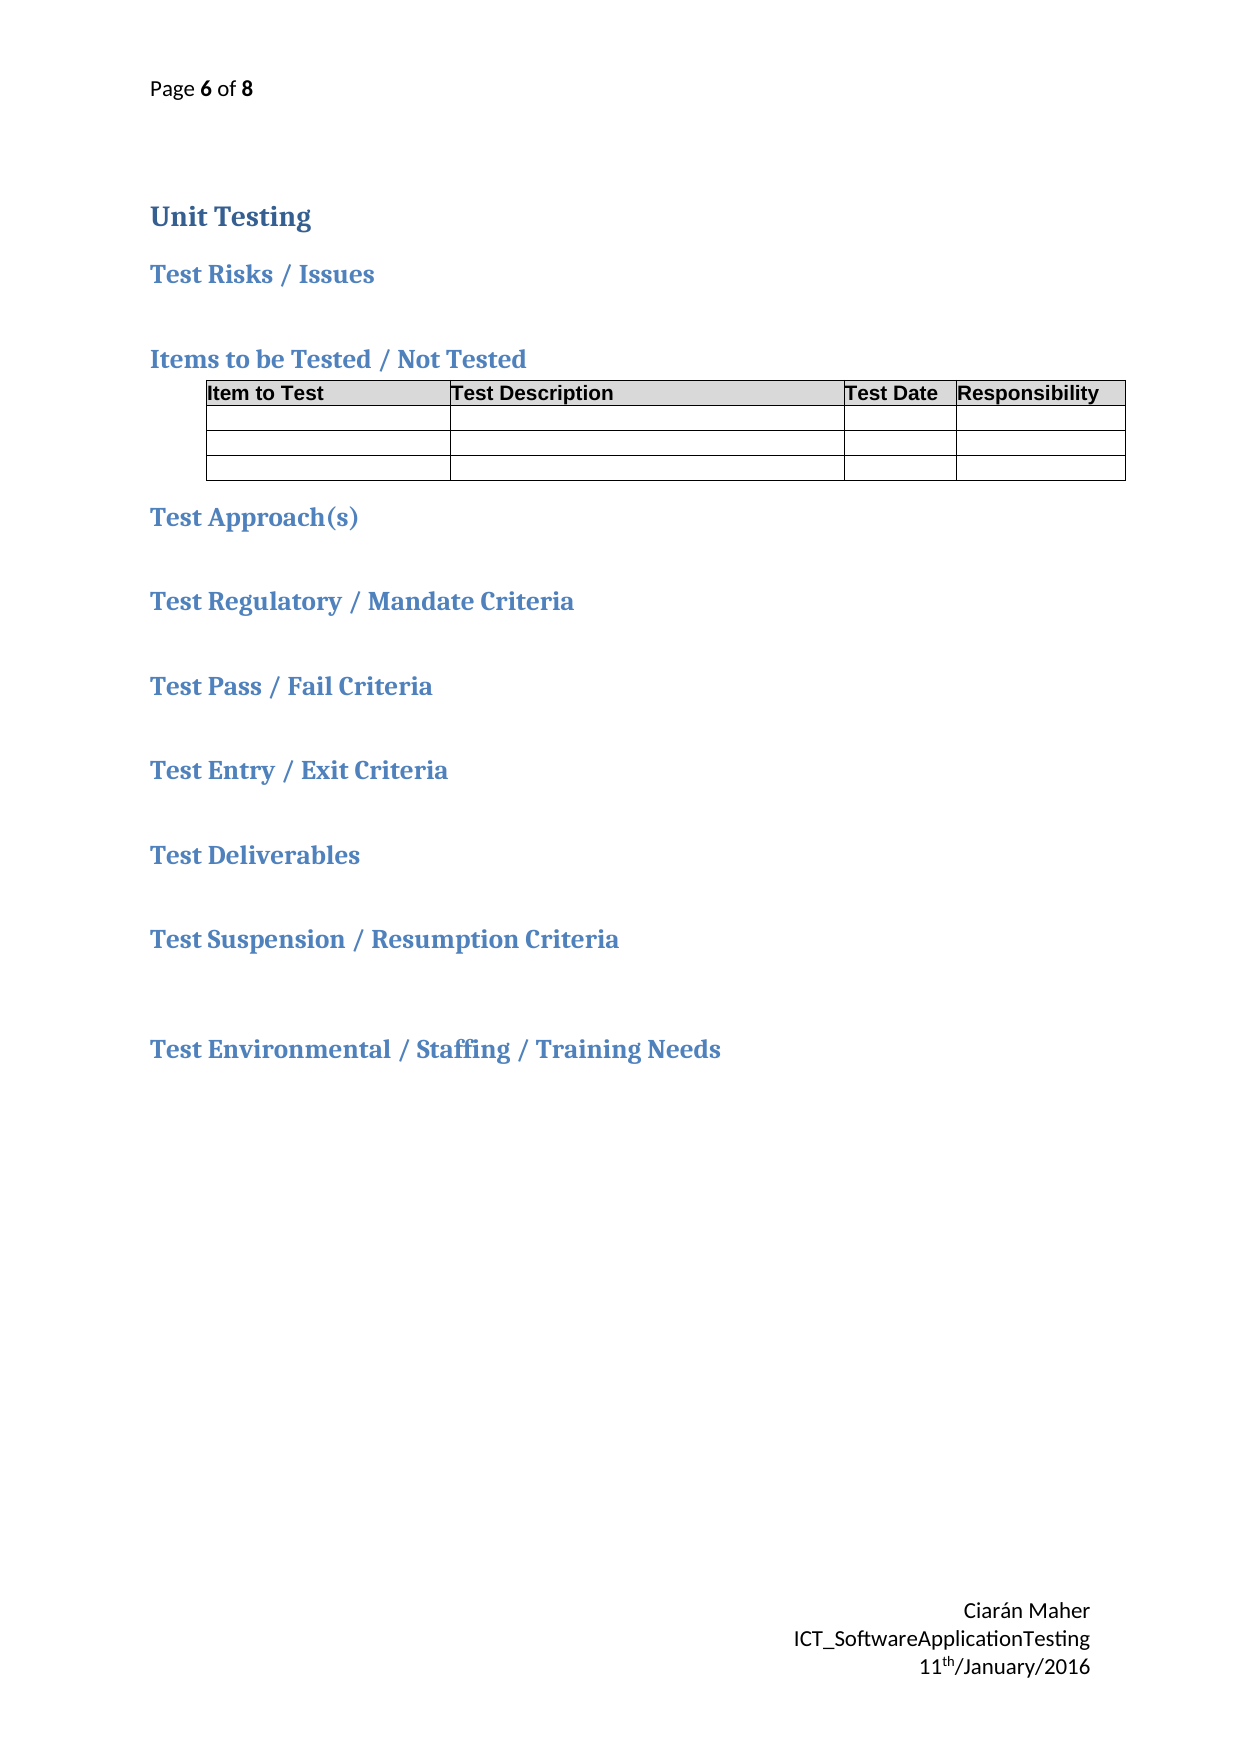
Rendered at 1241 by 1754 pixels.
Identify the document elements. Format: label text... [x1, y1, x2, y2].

subtitle Unit Testing [150, 200, 1090, 233]
table_cell [451, 456, 844, 480]
subtitle Test Entry / Exit Criteria [150, 755, 1090, 786]
subtitle Test Suspension / Resumption Criteria [150, 924, 1090, 956]
subtitle Test Pass / Fail Criteria [150, 671, 1090, 702]
table_cell [207, 406, 450, 430]
table_cell [957, 406, 1125, 430]
table_cell [845, 431, 956, 455]
table_header Item to Test [207, 381, 450, 405]
table_header Responsibility [957, 381, 1125, 405]
subtitle Items to be Tested / Not Tested [150, 344, 1090, 375]
subtitle Test Regulatory / Mandate Criteria [150, 586, 1090, 617]
subtitle Test Deliverables [150, 840, 1090, 871]
table_cell [207, 431, 450, 455]
table_cell [207, 456, 450, 480]
table_header Test Date [845, 381, 956, 405]
table_cell [845, 456, 956, 480]
table_cell [451, 406, 844, 430]
table_cell [451, 431, 844, 455]
subtitle Test Approach(s) [150, 502, 1090, 533]
table_cell [957, 456, 1125, 480]
table_cell [957, 431, 1125, 455]
subtitle Test Environmental / Staffing / Training Needs [150, 1034, 1090, 1065]
table_cell [845, 406, 956, 430]
table_header Test Description [451, 381, 844, 405]
subtitle Test Risks / Issues [150, 259, 1090, 291]
